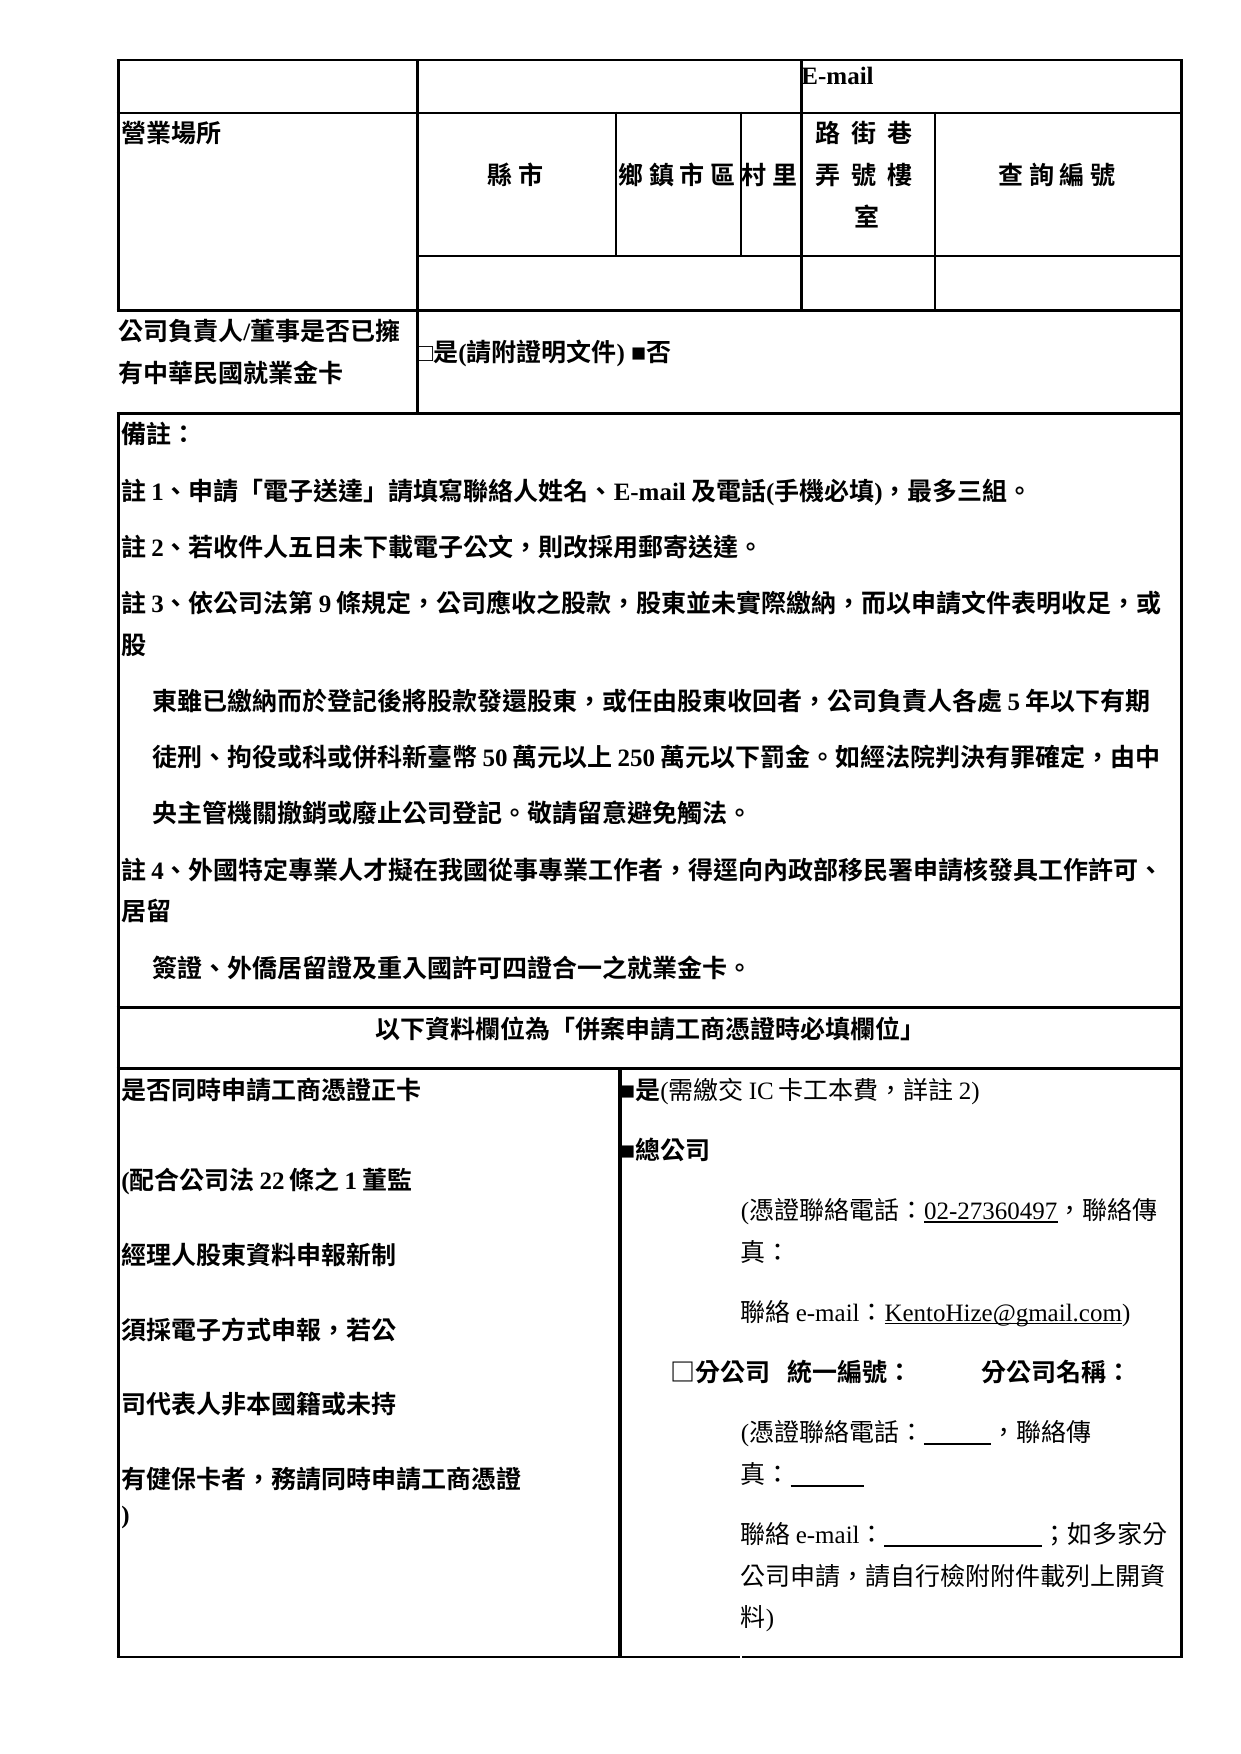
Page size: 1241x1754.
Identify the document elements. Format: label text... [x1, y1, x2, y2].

table_cell ■總公司 [622, 1130, 1180, 1188]
table_cell ■是(需繳交IC卡工本費，詳註2) [622, 1070, 1180, 1128]
table_cell 聯絡e-mail：KentoHize@gmail.com) [742, 1292, 1180, 1350]
table_cell 是否同時申請工商憑證正卡 (配合公司法22條之1董監 經理人股東資料申報新制 須採電子方式申報，若公 司代表人非本國籍或未持 有健保卡者，務請同時申請工商憑證 ) [120, 1070, 618, 1656]
table_cell □是(請附證明文件) ■否 [419, 312, 1180, 412]
table_cell [120, 61, 416, 112]
table_cell [419, 257, 800, 309]
table_cell [622, 1191, 740, 1290]
table_cell 縣 市 [419, 114, 615, 255]
table_cell 營業場所 [120, 114, 416, 309]
table_cell [419, 61, 800, 112]
table_cell (憑證聯絡電話：02-27360497，聯絡傳真： [742, 1191, 1180, 1290]
table_cell 村 里 [742, 114, 800, 255]
table_cell [803, 257, 934, 309]
table_cell [936, 257, 1180, 309]
table_cell [622, 1514, 740, 1656]
table_cell 鄉 鎮 市 區 [617, 114, 740, 255]
table_cell [622, 1292, 740, 1350]
table_cell 以下資料欄位為「併案申請工商憑證時必填欄位」 [120, 1009, 1180, 1067]
table_cell 路 街 巷 弄 號 樓 室 [803, 114, 934, 255]
table_cell 公司負責人/董事是否已擁有中華民國就業金卡 [118, 312, 416, 412]
table_cell 查 詢 編 號 [936, 114, 1180, 255]
table_cell E-mail [803, 61, 1180, 112]
table_cell 聯絡e-mail： ；如多家分公司申請，請自行檢附附件載列上開資料) [742, 1514, 1180, 1656]
table_cell 備註： 註1、申請「電子送達」請填寫聯絡人姓名、E-mail及電話(手機必填)，最多三組。 註2、若收件人五日未下載電子公文，則改採用郵寄送達。 註3、依公司法第9條規定，公司應收之股款，股東並未實際繳納，而以申請文件表明收足，或股 東雖已繳納而於登記後將股款發還股東，或任由股東收回者，公司負責人各處5年以下有期 徒刑、拘役或科或併科新臺幣50萬元以上250萬元以下罰金。如經法院判決有罪確定，由中 央主管機關撤銷或廢止公司登記。敬請留意避免觸法。 註4、外國特定專業人才擬在我國從事專業工作者，得逕向內政部移民署申請核發具工作許可、居留 簽證、外僑居留證及重入國許可四證合一之就業金卡。 [120, 415, 1180, 1006]
table_cell [622, 1413, 740, 1512]
table_cell (憑證聯絡電話： ，聯絡傳真： [742, 1413, 1180, 1512]
table_cell □分公司 統一編號： 分公司名稱： [622, 1353, 1180, 1410]
